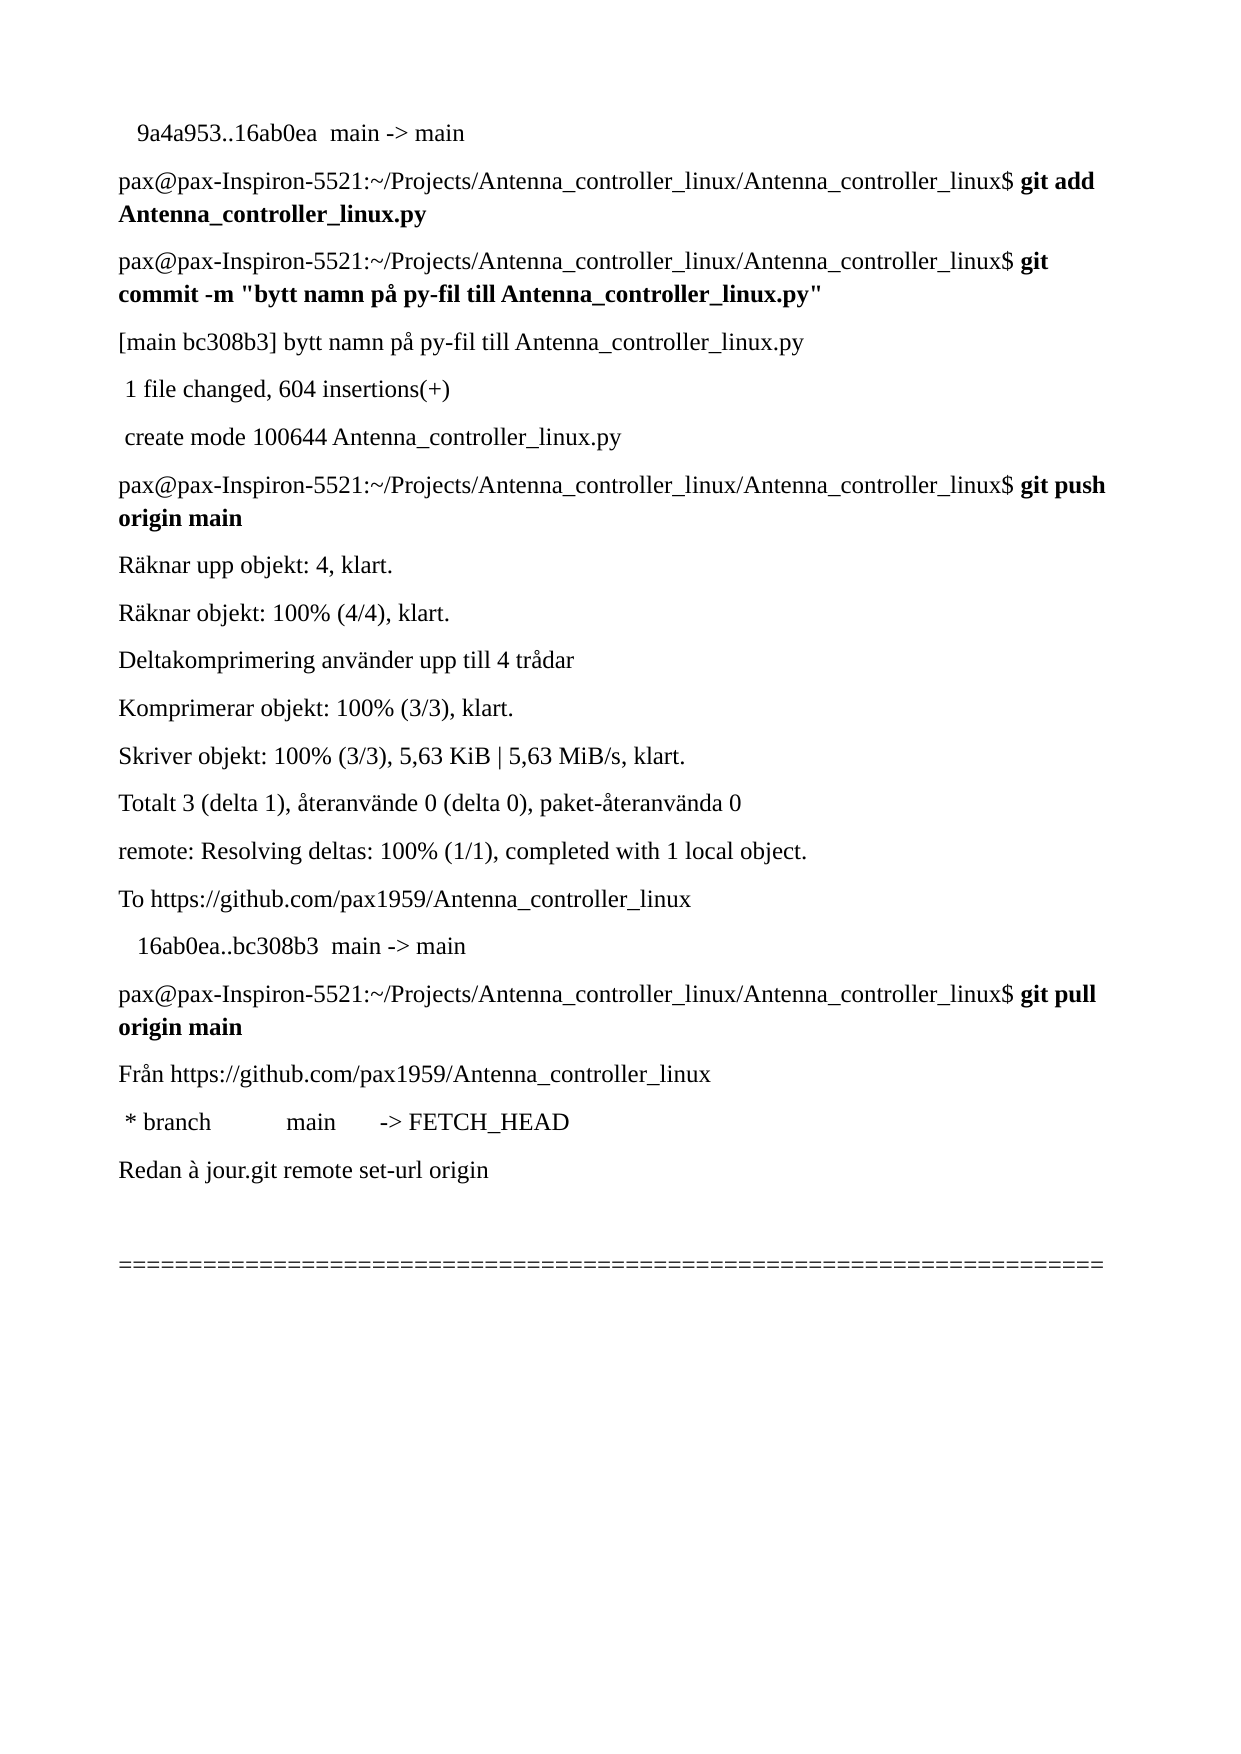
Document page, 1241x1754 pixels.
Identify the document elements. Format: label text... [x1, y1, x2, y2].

text Räknar objekt: 100% (4/4), klart. [118, 598, 1122, 627]
text Från https://github.com/pax1959/Antenna_controller_linux [118, 1059, 1122, 1088]
text Räknar upp objekt: 4, klart. [118, 550, 1122, 579]
text Deltakomprimering använder upp till 4 trådar [118, 646, 1122, 674]
text 16ab0ea..bc308b3 main -> main [118, 931, 1122, 960]
text [main bc308b3] bytt namn på py-fil till Antenna_controller_linux.py [118, 327, 1122, 356]
text Komprimerar objekt: 100% (3/3), klart. [118, 693, 1122, 722]
text * branch main -> FETCH_HEAD [118, 1107, 1122, 1136]
text 1 file changed, 604 insertions(+) [118, 374, 1122, 403]
text create mode 100644 Antenna_controller_linux.py [118, 422, 1122, 451]
text ====================================================================== [118, 1250, 1122, 1279]
text pax@pax-Inspiron-5521:~/Projects/Antenna_controller_linux/Antenna_controller_linux$ git add Antenna_controller_linux.py [118, 166, 1122, 227]
text Redan à jour.git remote set-url origin [118, 1155, 1122, 1183]
text pax@pax-Inspiron-5521:~/Projects/Antenna_controller_linux/Antenna_controller_linux$ git push origin main [118, 470, 1122, 532]
text remote: Resolving deltas: 100% (1/1), completed with 1 local object. [118, 836, 1122, 865]
text Totalt 3 (delta 1), återanvände 0 (delta 0), paket-återanvända 0 [118, 788, 1122, 817]
text 9a4a953..16ab0ea main -> main [118, 118, 1122, 147]
text Skriver objekt: 100% (3/3), 5,63 KiB | 5,63 MiB/s, klart. [118, 741, 1122, 769]
text pax@pax-Inspiron-5521:~/Projects/Antenna_controller_linux/Antenna_controller_linux$ git commit -m "bytt namn på py-fil till Antenna_controller_linux.py" [118, 246, 1122, 308]
text To https://github.com/pax1959/Antenna_controller_linux [118, 884, 1122, 912]
text pax@pax-Inspiron-5521:~/Projects/Antenna_controller_linux/Antenna_controller_linux$ git pull origin main [118, 979, 1122, 1041]
